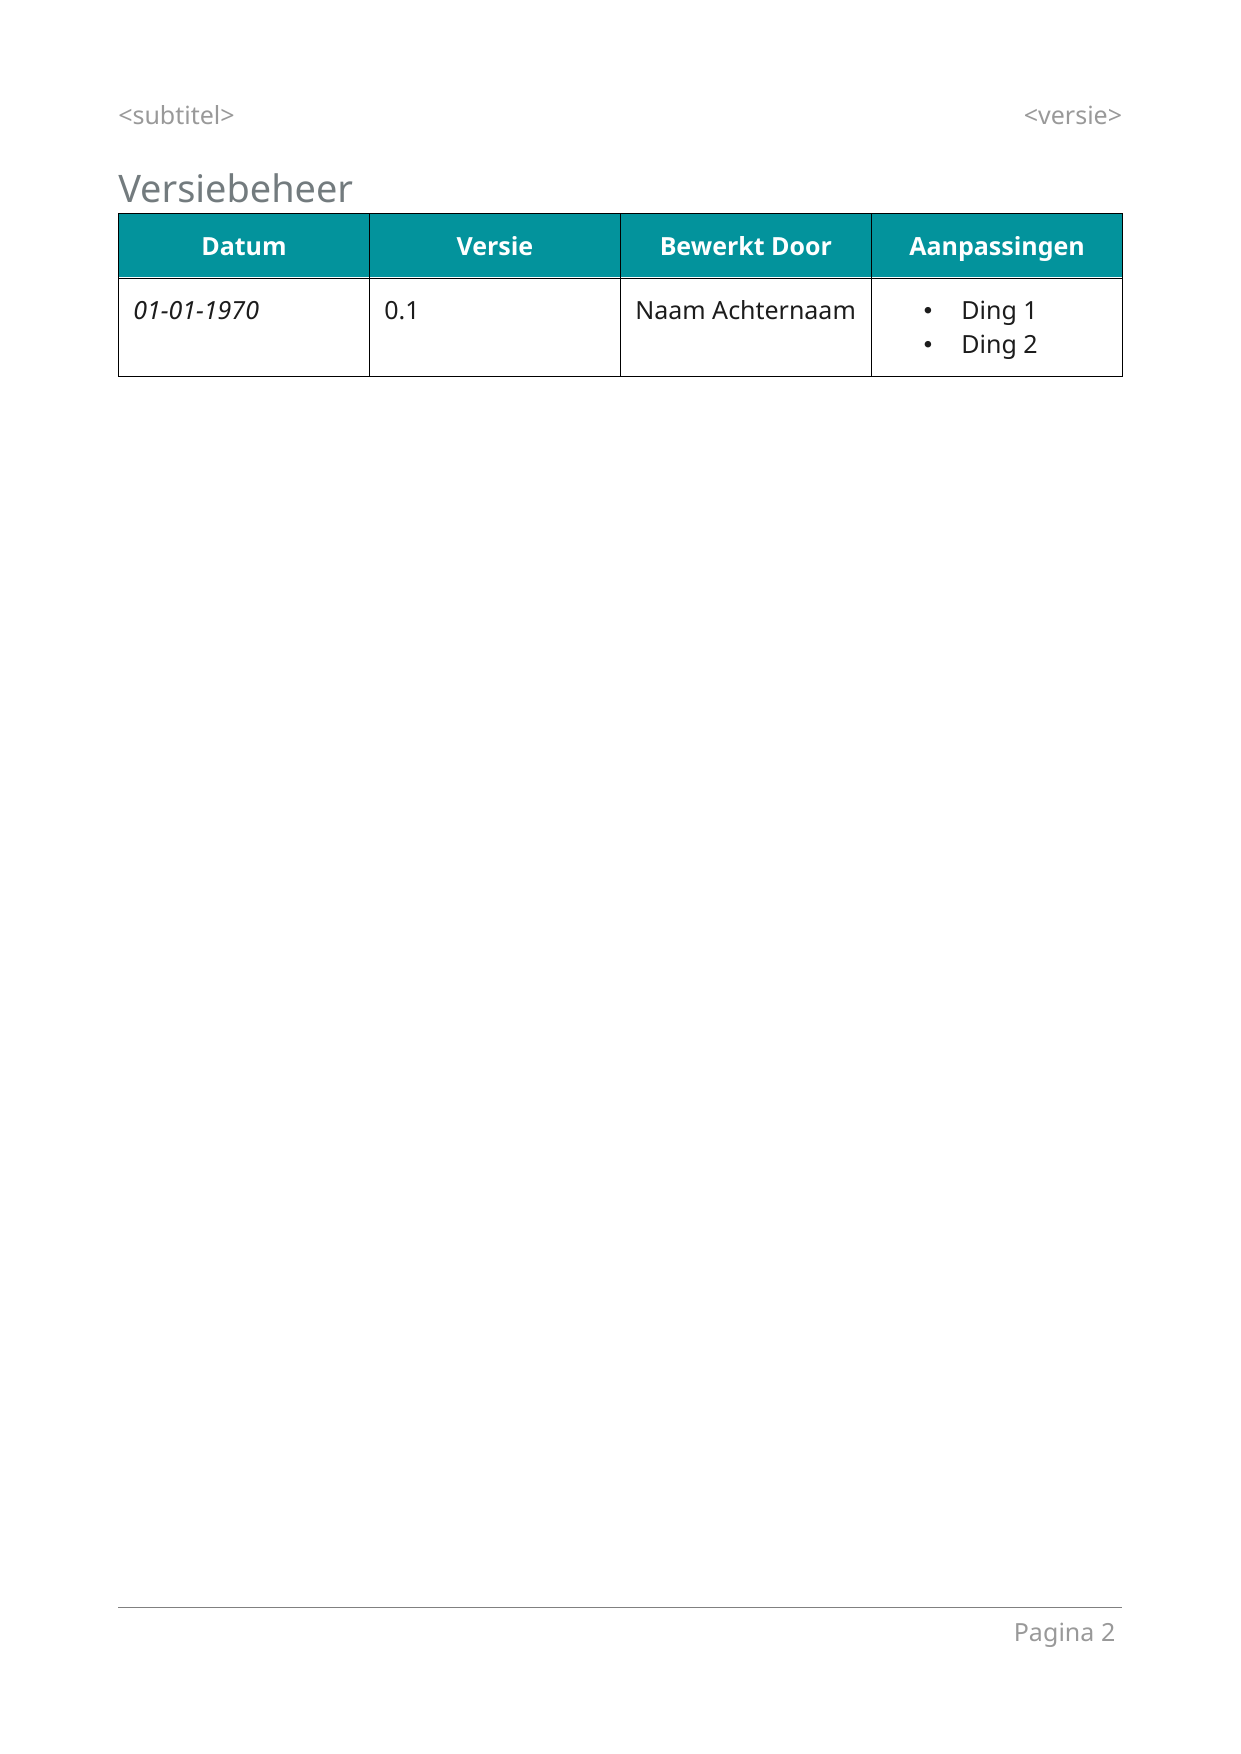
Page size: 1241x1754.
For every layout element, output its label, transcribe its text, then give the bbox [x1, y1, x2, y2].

table_header Versie [370, 214, 620, 277]
table_cell 0.1 [370, 279, 620, 376]
table_cell Ding 1 Ding 2 [872, 279, 1122, 376]
table_header Datum [119, 214, 369, 277]
table_cell 01-01-1970 [119, 279, 369, 376]
table_header Aanpassingen [872, 214, 1122, 277]
table_cell Naam Achternaam [621, 279, 871, 376]
table_header Bewerkt Door [621, 214, 871, 277]
text Versiebeheer [118, 162, 1122, 213]
